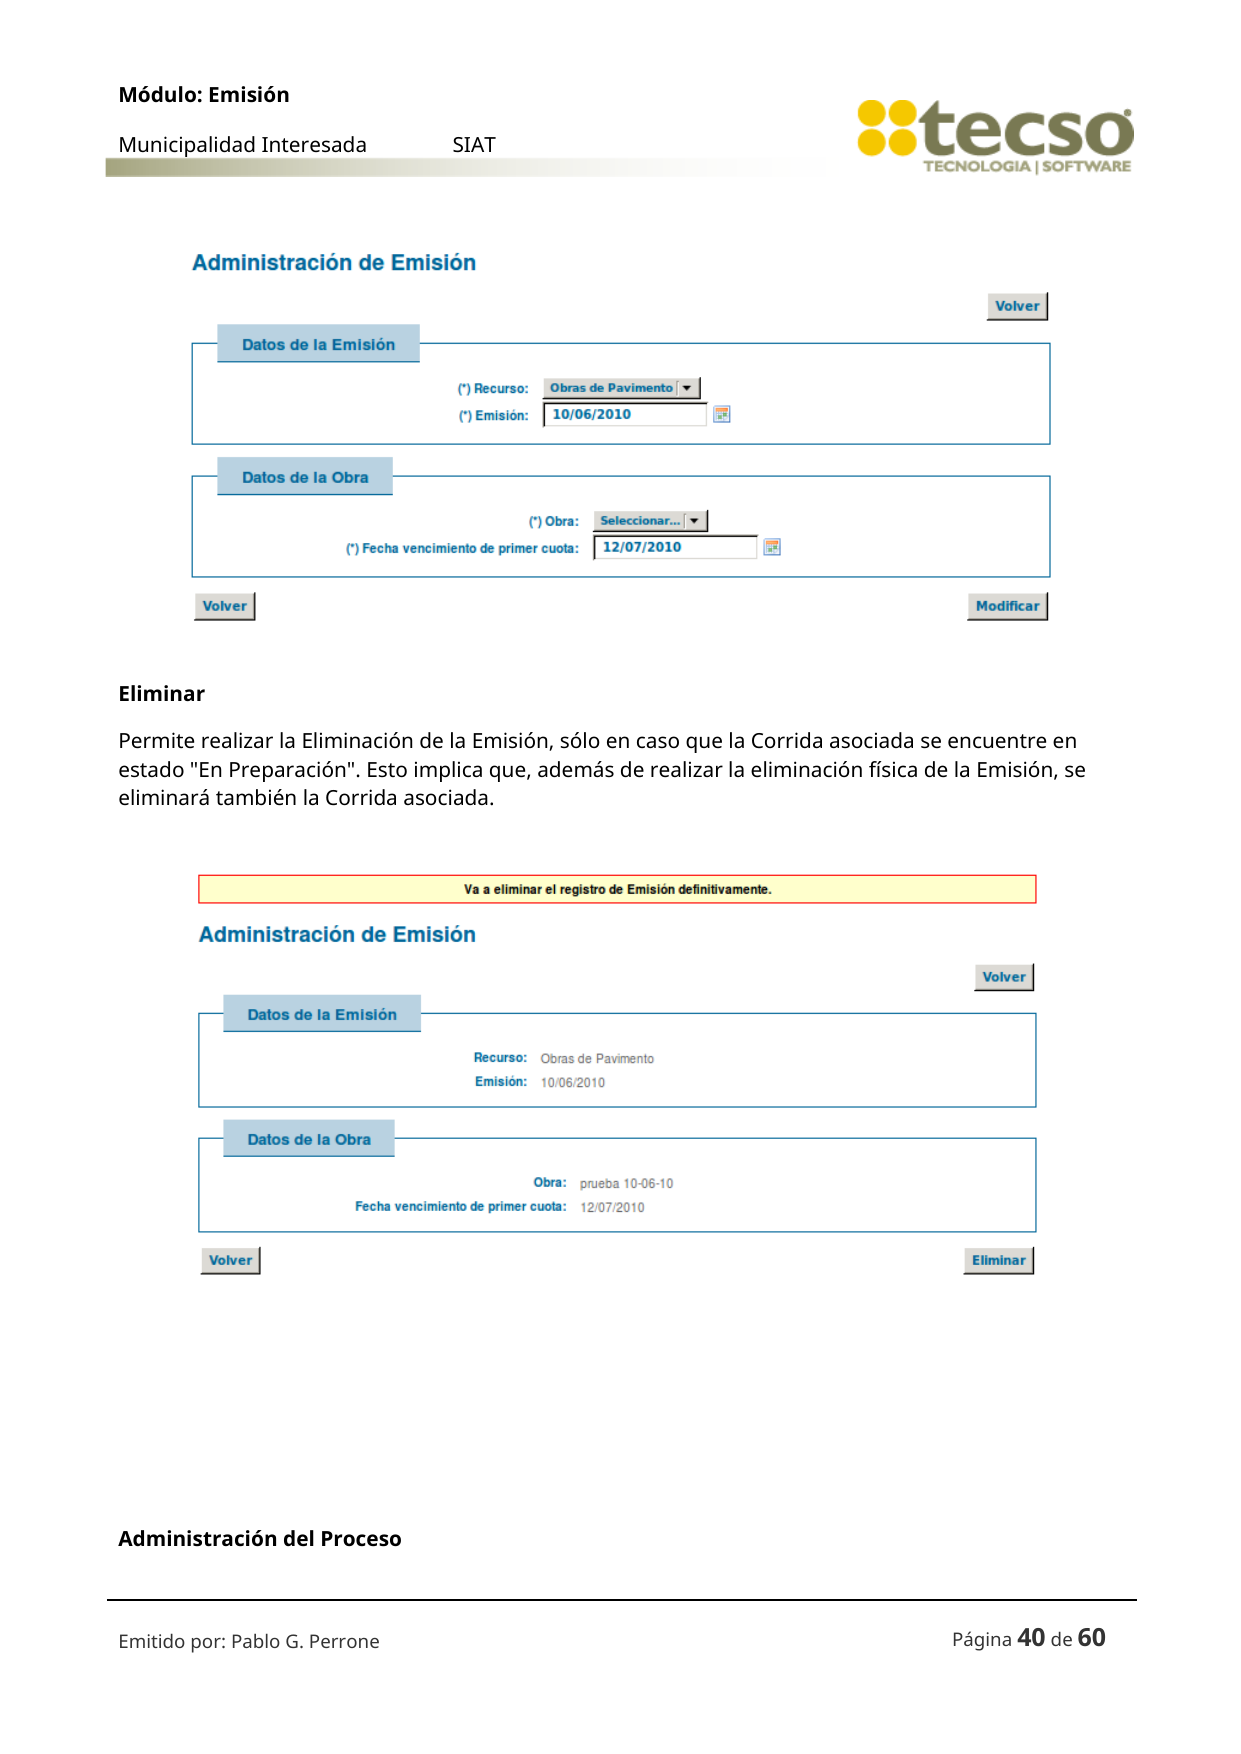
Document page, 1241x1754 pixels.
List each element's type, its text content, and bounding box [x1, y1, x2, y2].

picture [184, 859, 1057, 1289]
text Eliminar [118, 679, 1122, 708]
picture [177, 242, 1063, 633]
text Administración del Proceso [118, 1524, 1122, 1553]
picture [105, 100, 1134, 177]
text Permite realizar la Eliminación de la Emisión, sólo en caso que la Corrida asociada se encuentre en estado "En Preparación". Esto implica que, además de realizar la eliminación física de la Emisión, se eliminará también la Corrida asociada. [118, 727, 1122, 812]
